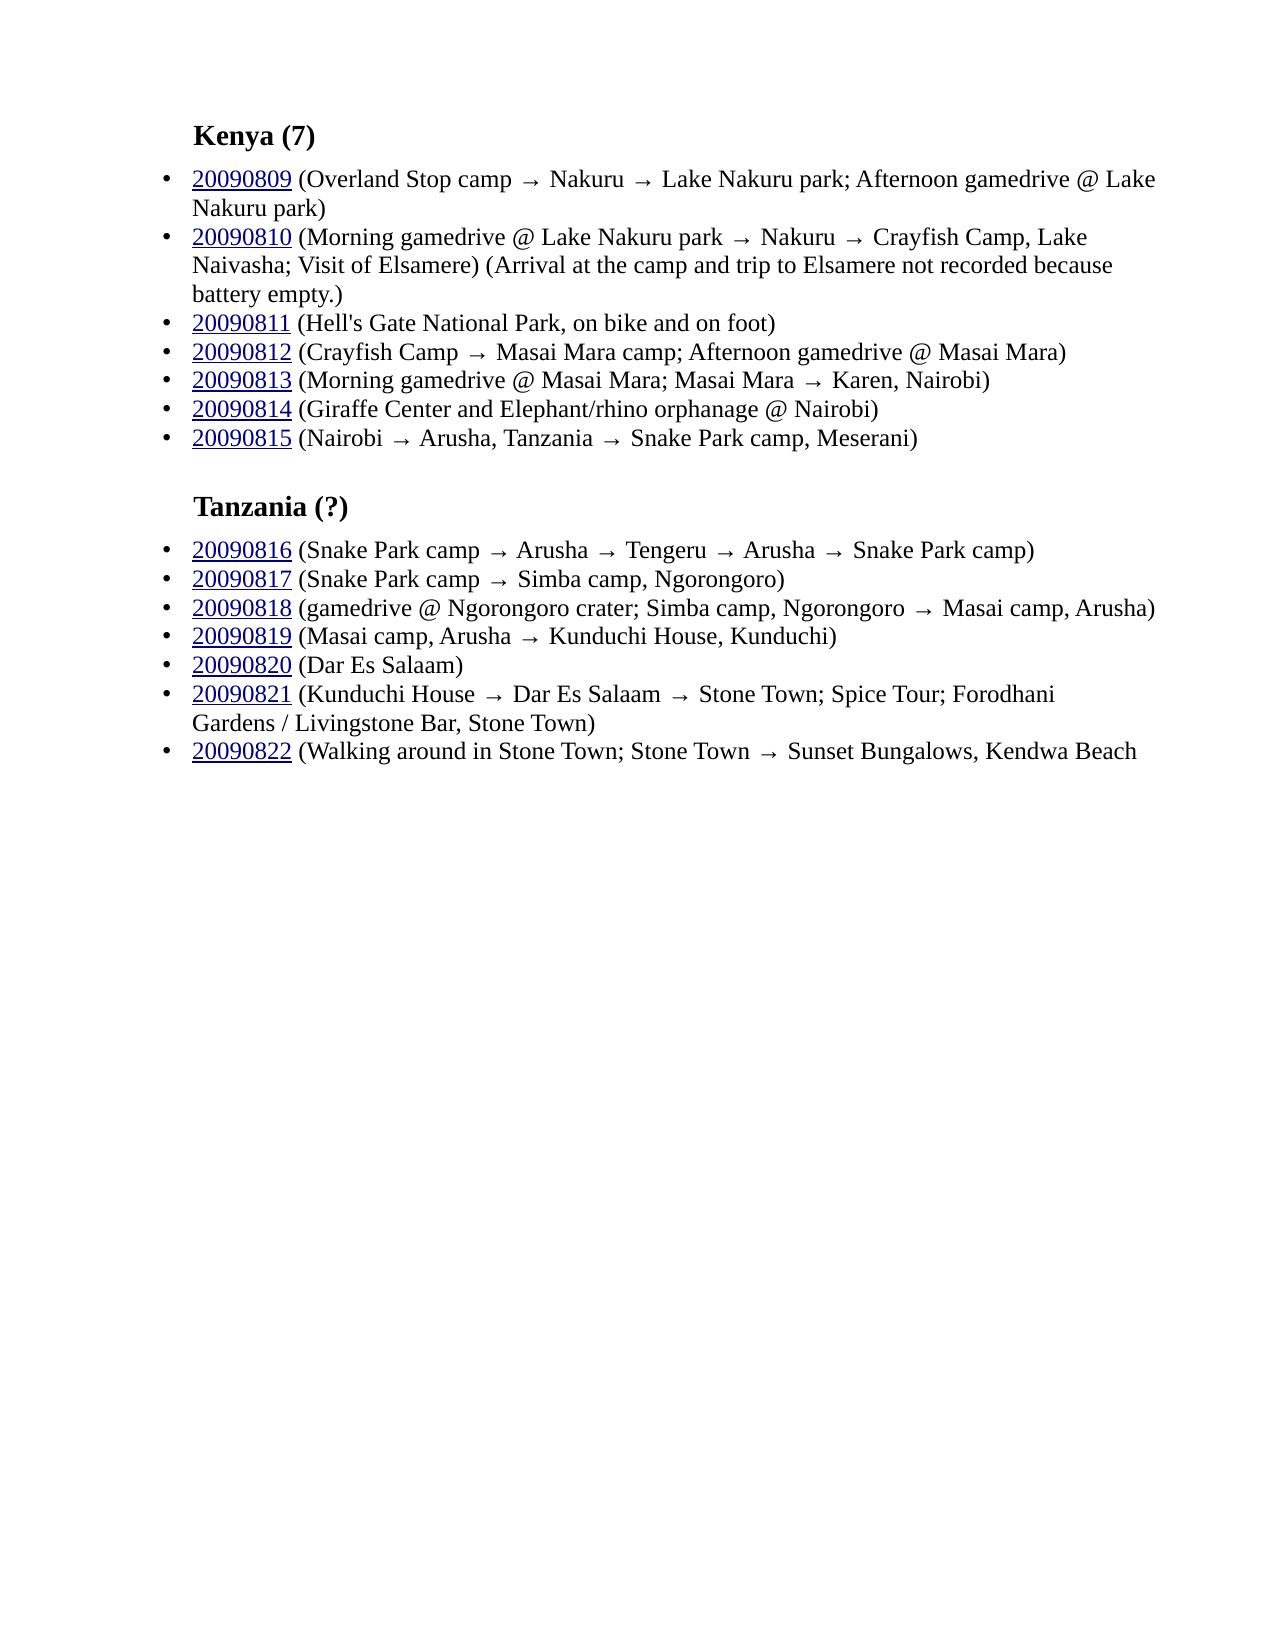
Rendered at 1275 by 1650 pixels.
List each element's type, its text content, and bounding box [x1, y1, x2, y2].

list 20090809 (Overland Stop camp → Nakuru → Lake Nakuru park; Afternoon gamedrive @ Lake Nakuru park) [162, 164, 1157, 222]
list 20090811 (Hell's Gate National Park, on bike and on foot) [162, 308, 1157, 337]
list 20090816 (Snake Park camp → Arusha → Tengeru → Arusha → Snake Park camp) [162, 535, 1157, 564]
list 20090817 (Snake Park camp → Simba camp, Ngorongoro) [162, 564, 1157, 593]
list 20090815 (Nairobi → Arusha, Tanzania → Snake Park camp, Meserani) [162, 423, 1157, 452]
subtitle Kenya (7) [118, 118, 1157, 152]
list 20090810 (Morning gamedrive @ Lake Nakuru park → Nakuru → Crayfish Camp, Lake Naivasha; Visit of Elsamere) (Arrival at the camp and trip to Elsamere not recorded because battery empty.) [162, 222, 1157, 308]
list 20090813 (Morning gamedrive @ Masai Mara; Masai Mara → Karen, Nairobi) [162, 365, 1157, 394]
list 20090814 (Giraffe Center and Elephant/rhino orphanage @ Nairobi) [162, 394, 1157, 423]
subtitle Tanzania (?) [118, 489, 1157, 523]
list 20090818 (gamedrive @ Ngorongoro crater; Simba camp, Ngorongoro → Masai camp, Arusha) [162, 593, 1157, 621]
list 20090822 (Walking around in Stone Town; Stone Town → Sunset Bungalows, Kendwa Beach [162, 736, 1157, 765]
list 20090821 (Kunduchi House → Dar Es Salaam → Stone Town; Spice Tour; Forodhani Gardens / Livingstone Bar, Stone Town) [162, 679, 1157, 736]
list 20090820 (Dar Es Salaam) [162, 650, 1157, 679]
list 20090812 (Crayfish Camp → Masai Mara camp; Afternoon gamedrive @ Masai Mara) [162, 337, 1157, 365]
list 20090819 (Masai camp, Arusha → Kunduchi House, Kunduchi) [162, 621, 1157, 650]
